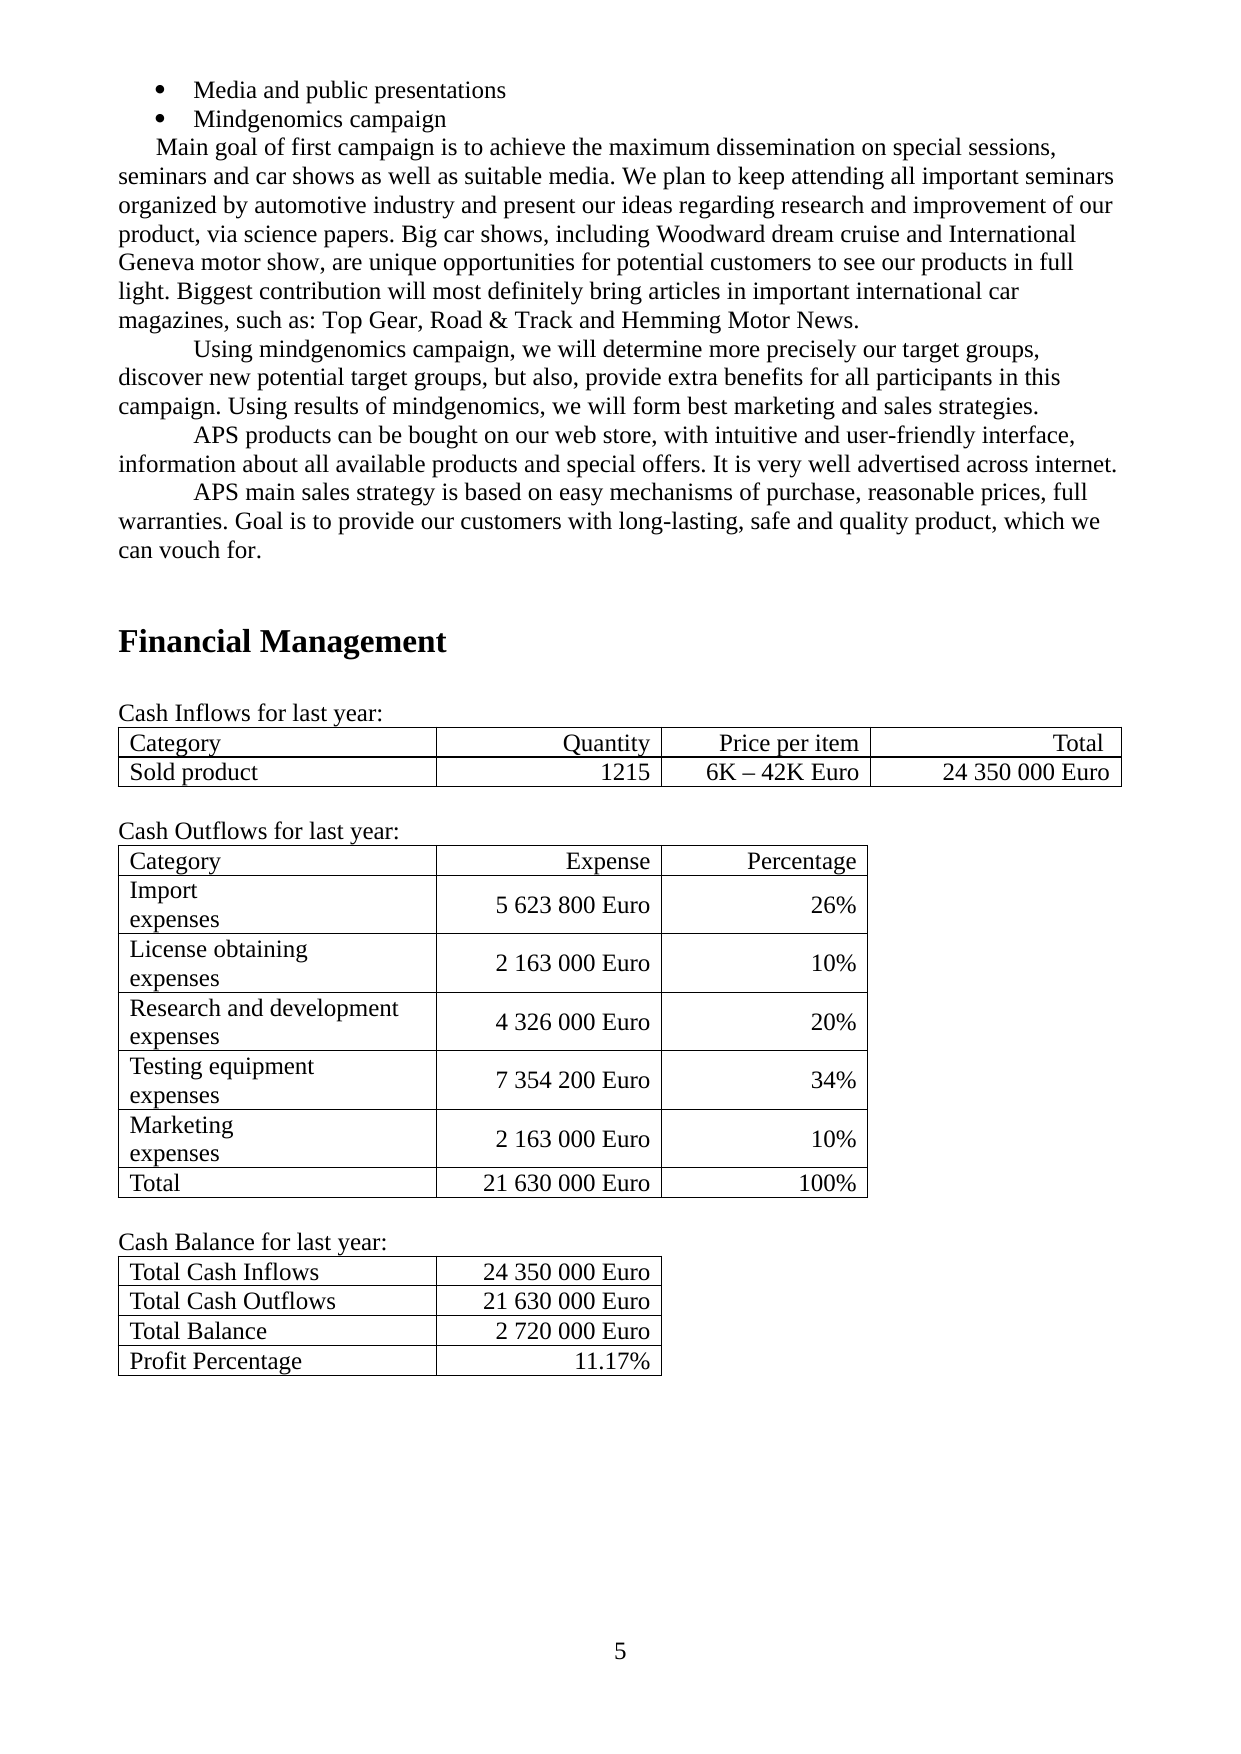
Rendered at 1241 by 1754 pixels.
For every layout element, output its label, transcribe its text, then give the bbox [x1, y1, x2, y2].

table_cell 7 354 200 Euro [437, 1051, 661, 1109]
table_cell 26% [662, 876, 867, 933]
text Financial Management [118, 621, 1122, 659]
table_cell 20% [662, 993, 867, 1050]
table_header Quantity [437, 728, 661, 756]
table_cell Marketing expenses [119, 1110, 436, 1167]
table_cell 34% [662, 1051, 867, 1109]
text APS main sales strategy is based on easy mechanisms of purchase, reasonable prices, full warranties. Goal is to provide our customers with long-lasting, safe and quality product, which we can vouch for. [118, 477, 1122, 564]
table_cell License obtaining expenses [119, 934, 436, 992]
table_cell Testing equipment expenses [119, 1051, 436, 1109]
table_cell 10% [662, 934, 867, 992]
table_cell 21 630 000 Euro [437, 1286, 661, 1315]
list Mindgenomics campaign [156, 104, 1122, 132]
table_cell 1215 [437, 758, 661, 786]
text Main goal of first campaign is to achieve the maximum dissemination on special sessions, seminars and car shows as well as suitable media. We plan to keep attending all important seminars organized by automotive industry and present our ideas regarding research and improvement of our product, via science papers. Big car shows, including Woodward dream cruise and International Geneva motor show, are unique opportunities for potential customers to see our products in full light. Biggest contribution will most definitely bring articles in important international car magazines, such as: Top Gear, Road & Track and Hemming Motor News. [118, 132, 1122, 334]
table_cell 2 720 000 Euro [437, 1316, 661, 1345]
table_cell Total [119, 1168, 436, 1197]
table_cell Total Balance [119, 1316, 436, 1345]
table_cell Sold product [119, 758, 436, 786]
table_header Category [119, 846, 436, 874]
text Using mindgenomics campaign, we will determine more precisely our target groups, discover new potential target groups, but also, provide extra benefits for all participants in this campaign. Using results of mindgenomics, we will form best marketing and sales strategies. [118, 334, 1122, 420]
table_header Category [119, 728, 436, 756]
list Media and public presentations [156, 75, 1122, 104]
table_cell 4 326 000 Euro [437, 993, 661, 1050]
table_cell 24 350 000 Euro [871, 758, 1121, 786]
table_header Percentage [662, 846, 867, 874]
table_cell Import expenses [119, 876, 436, 933]
table_cell 6K – 42K Euro [662, 758, 870, 786]
table_header Total Cash Inflows [119, 1257, 436, 1285]
table_header 24 350 000 Euro [437, 1257, 661, 1285]
table_cell 100% [662, 1168, 867, 1197]
table_cell Profit Percentage [119, 1346, 436, 1375]
text Cash Outflows for last year: [118, 816, 1122, 845]
table_cell 2 163 000 Euro [437, 934, 661, 992]
table_cell 11.17% [437, 1346, 661, 1375]
text Cash Inflows for last year: [118, 698, 1122, 727]
table_cell Research and development expenses [119, 993, 436, 1050]
table_cell Total Cash Outflows [119, 1286, 436, 1315]
table_cell 10% [662, 1110, 867, 1167]
table_cell 5 623 800 Euro [437, 876, 661, 933]
text Cash Balance for last year: [118, 1227, 1122, 1256]
table_cell 21 630 000 Euro [437, 1168, 661, 1197]
table_cell 2 163 000 Euro [437, 1110, 661, 1167]
text APS products can be bought on our web store, with intuitive and user-friendly interface, information about all available products and special offers. It is very well advertised across internet. [118, 420, 1122, 477]
table_header Total [871, 728, 1121, 756]
table_header Expense [437, 846, 661, 874]
table_header Price per item [662, 728, 870, 756]
